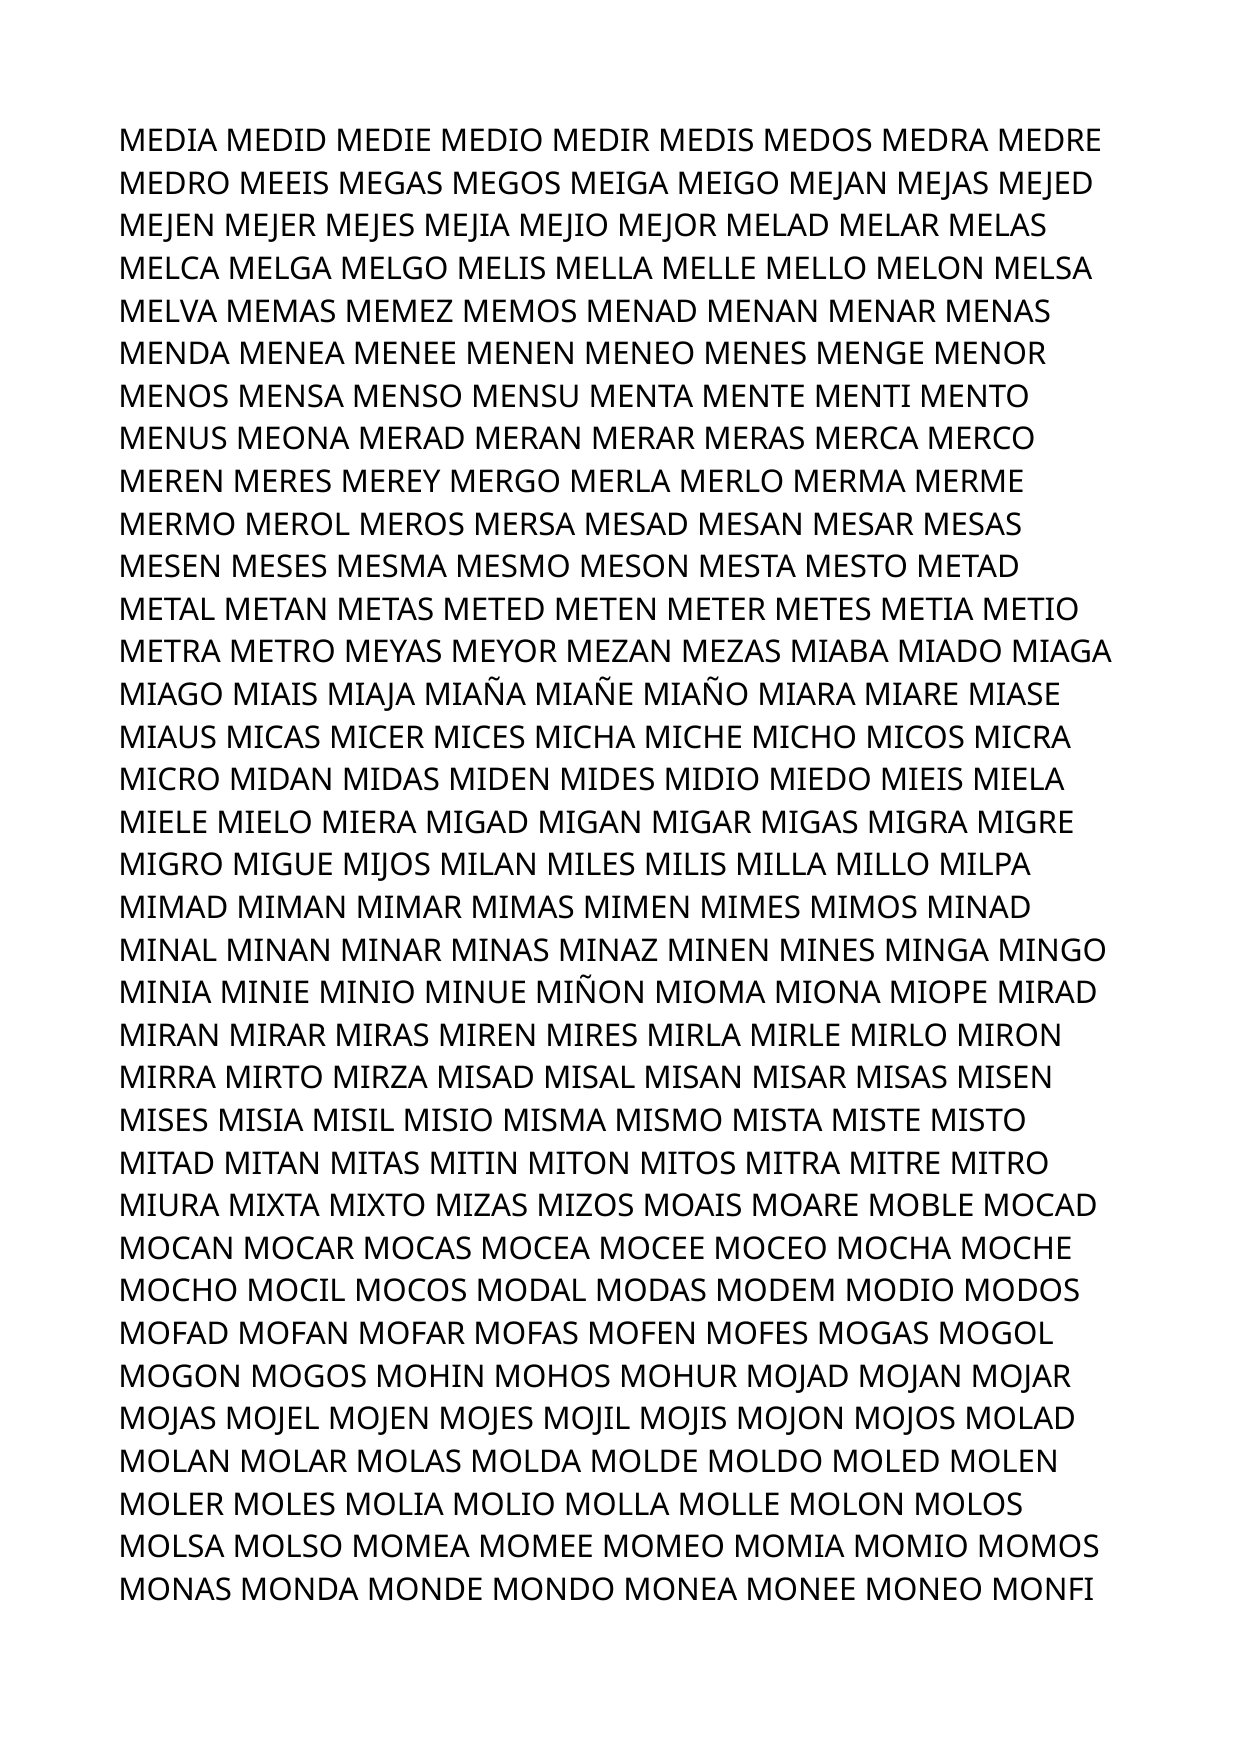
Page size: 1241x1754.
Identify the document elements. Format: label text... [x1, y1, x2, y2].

text MEDIA MEDID MEDIE MEDIO MEDIR MEDIS MEDOS MEDRA MEDRE MEDRO MEEIS MEGAS MEGOS MEIGA MEIGO MEJAN MEJAS MEJED MEJEN MEJER MEJES MEJIA MEJIO MEJOR MELAD MELAR MELAS MELCA MELGA MELGO MELIS MELLA MELLE MELLO MELON MELSA MELVA MEMAS MEMEZ MEMOS MENAD MENAN MENAR MENAS MENDA MENEA MENEE MENEN MENEO MENES MENGE MENOR MENOS MENSA MENSO MENSU MENTA MENTE MENTI MENTO MENUS MEONA MERAD MERAN MERAR MERAS MERCA MERCO MEREN MERES MEREY MERGO MERLA MERLO MERMA MERME MERMO MEROL MEROS MERSA MESAD MESAN MESAR MESAS MESEN MESES MESMA MESMO MESON MESTA MESTO METAD METAL METAN METAS METED METEN METER METES METIA METIO METRA METRO MEYAS MEYOR MEZAN MEZAS MIABA MIADO MIAGA MIAGO MIAIS MIAJA MIAÑA MIAÑE MIAÑO MIARA MIARE MIASE MIAUS MICAS MICER MICES MICHA MICHE MICHO MICOS MICRA MICRO MIDAN MIDAS MIDEN MIDES MIDIO MIEDO MIEIS MIELA MIELE MIELO MIERA MIGAD MIGAN MIGAR MIGAS MIGRA MIGRE MIGRO MIGUE MIJOS MILAN MILES MILIS MILLA MILLO MILPA MIMAD MIMAN MIMAR MIMAS MIMEN MIMES MIMOS MINAD MINAL MINAN MINAR MINAS MINAZ MINEN MINES MINGA MINGO MINIA MINIE MINIO MINUE MIÑON MIOMA MIONA MIOPE MIRAD MIRAN MIRAR MIRAS MIREN MIRES MIRLA MIRLE MIRLO MIRON MIRRA MIRTO MIRZA MISAD MISAL MISAN MISAR MISAS MISEN MISES MISIA MISIL MISIO MISMA MISMO MISTA MISTE MISTO MITAD MITAN MITAS MITIN MITON MITOS MITRA MITRE MITRO MIURA MIXTA MIXTO MIZAS MIZOS MOAIS MOARE MOBLE MOCAD MOCAN MOCAR MOCAS MOCEA MOCEE MOCEO MOCHA MOCHE MOCHO MOCIL MOCOS MODAL MODAS MODEM MODIO MODOS MOFAD MOFAN MOFAR MOFAS MOFEN MOFES MOGAS MOGOL MOGON MOGOS MOHIN MOHOS MOHUR MOJAD MOJAN MOJAR MOJAS MOJEL MOJEN MOJES MOJIL MOJIS MOJON MOJOS MOLAD MOLAN MOLAR MOLAS MOLDA MOLDE MOLDO MOLED MOLEN MOLER MOLES MOLIA MOLIO MOLLA MOLLE MOLON MOLOS MOLSA MOLSO MOMEA MOMEE MOMEO MOMIA MOMIO MOMOS MONAS MONDA MONDE MONDO MONEA MONEE MONEO MONFI [118, 118, 1122, 1609]
